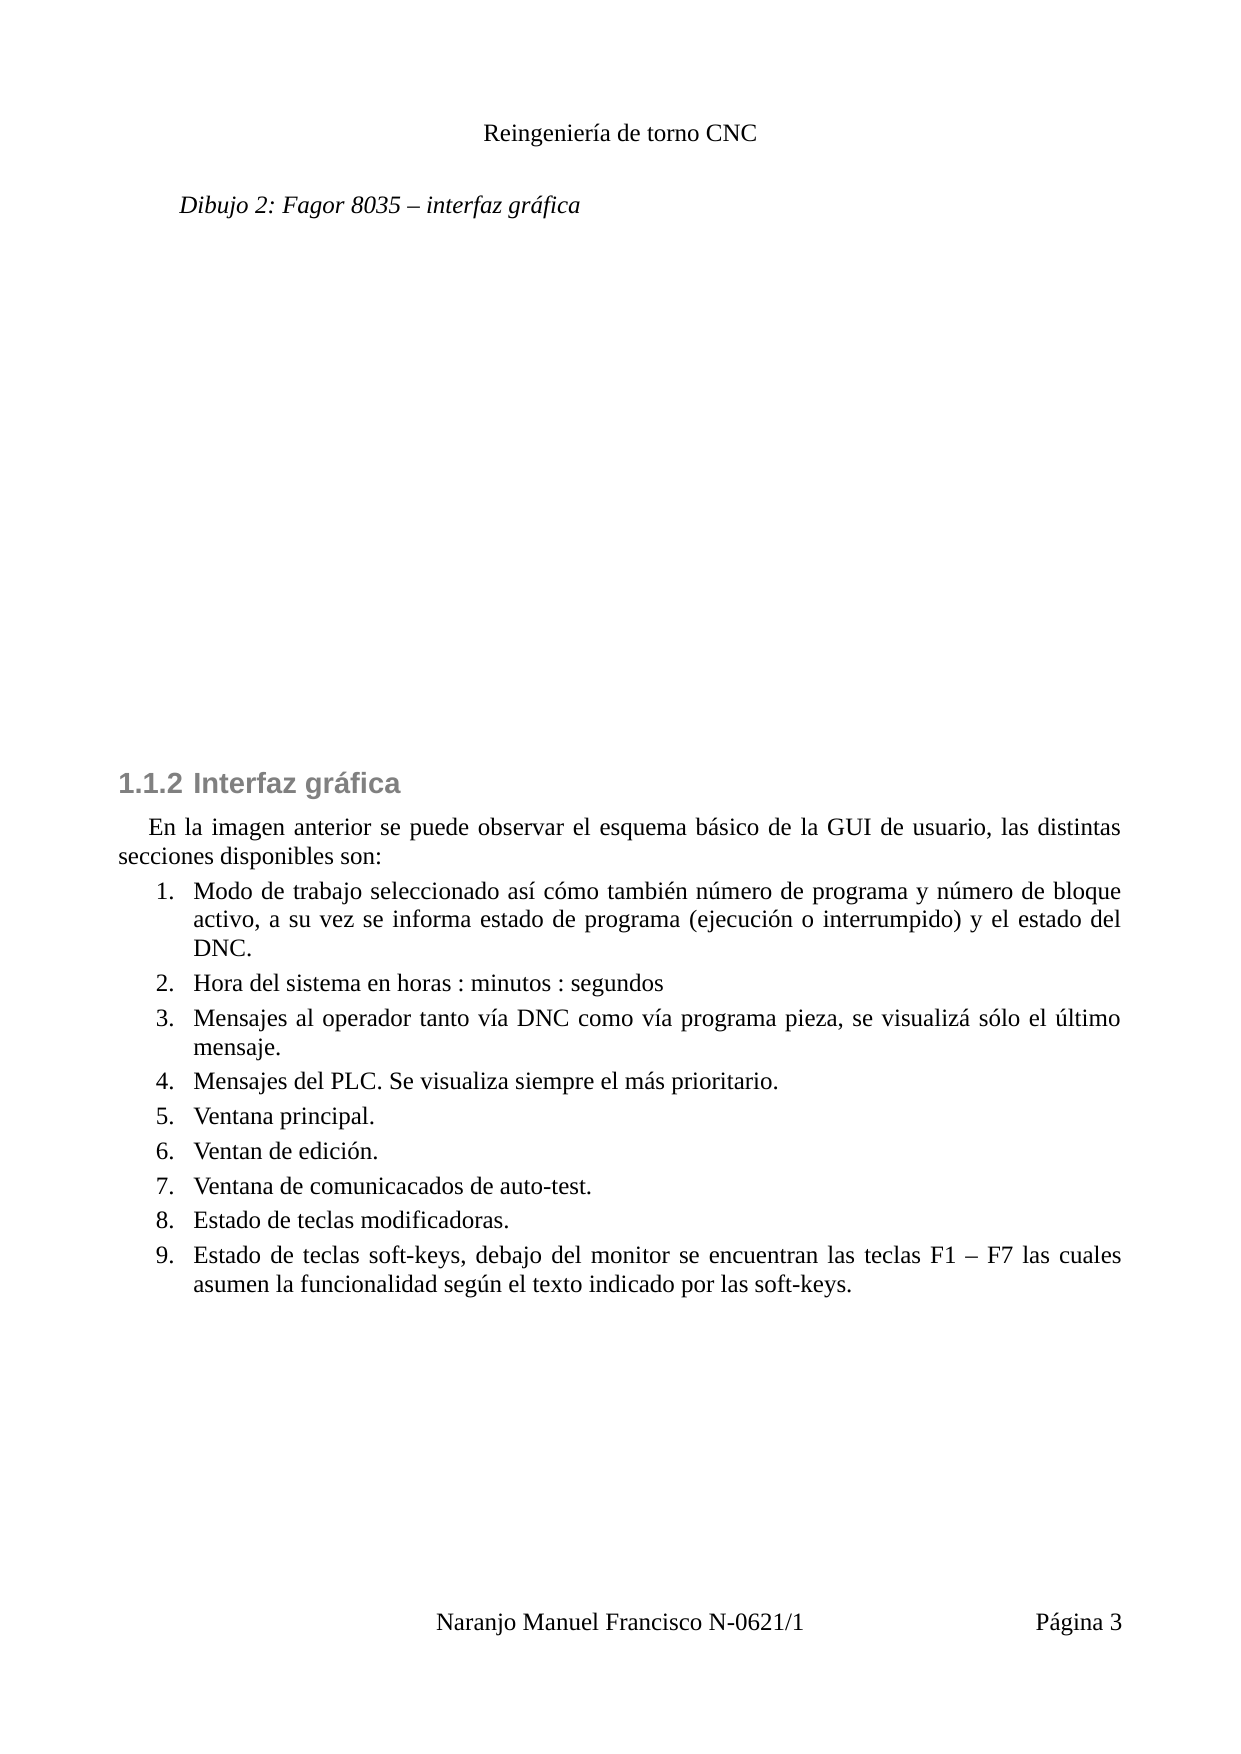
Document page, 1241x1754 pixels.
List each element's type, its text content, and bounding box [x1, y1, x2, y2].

list Ventan de edición. [156, 1136, 1122, 1165]
list Ventana de comunicacados de auto-test. [156, 1171, 1122, 1199]
list Hora del sistema en horas : minutos : segundos [156, 968, 1122, 997]
list Mensajes del PLC. Se visualiza siempre el más prioritario. [156, 1066, 1122, 1095]
text Dibujo 2: Fagor 8035 – interfaz gráfica [179, 191, 1091, 219]
list Ventana principal. [156, 1101, 1122, 1130]
list Mensajes al operador tanto vía DNC como vía programa pieza, se visualizá sólo el último mensaje. [156, 1003, 1122, 1060]
list Estado de teclas modificadoras. [156, 1206, 1122, 1234]
subtitle Interfaz gráfica [118, 766, 1122, 800]
text En la imagen anterior se puede observar el esquema básico de la GUI de usuario, las distintas secciones disponibles son: [118, 812, 1122, 870]
list Estado de teclas soft-keys, debajo del monitor se encuentran las teclas F1 – F7 las cuales asumen la funcionalidad según el texto indicado por las soft-keys. [156, 1240, 1122, 1298]
list Modo de trabajo seleccionado así cómo también número de programa y número de bloque activo, a su vez se informa estado de programa (ejecución o interrumpido) y el estado del DNC. [156, 876, 1122, 962]
